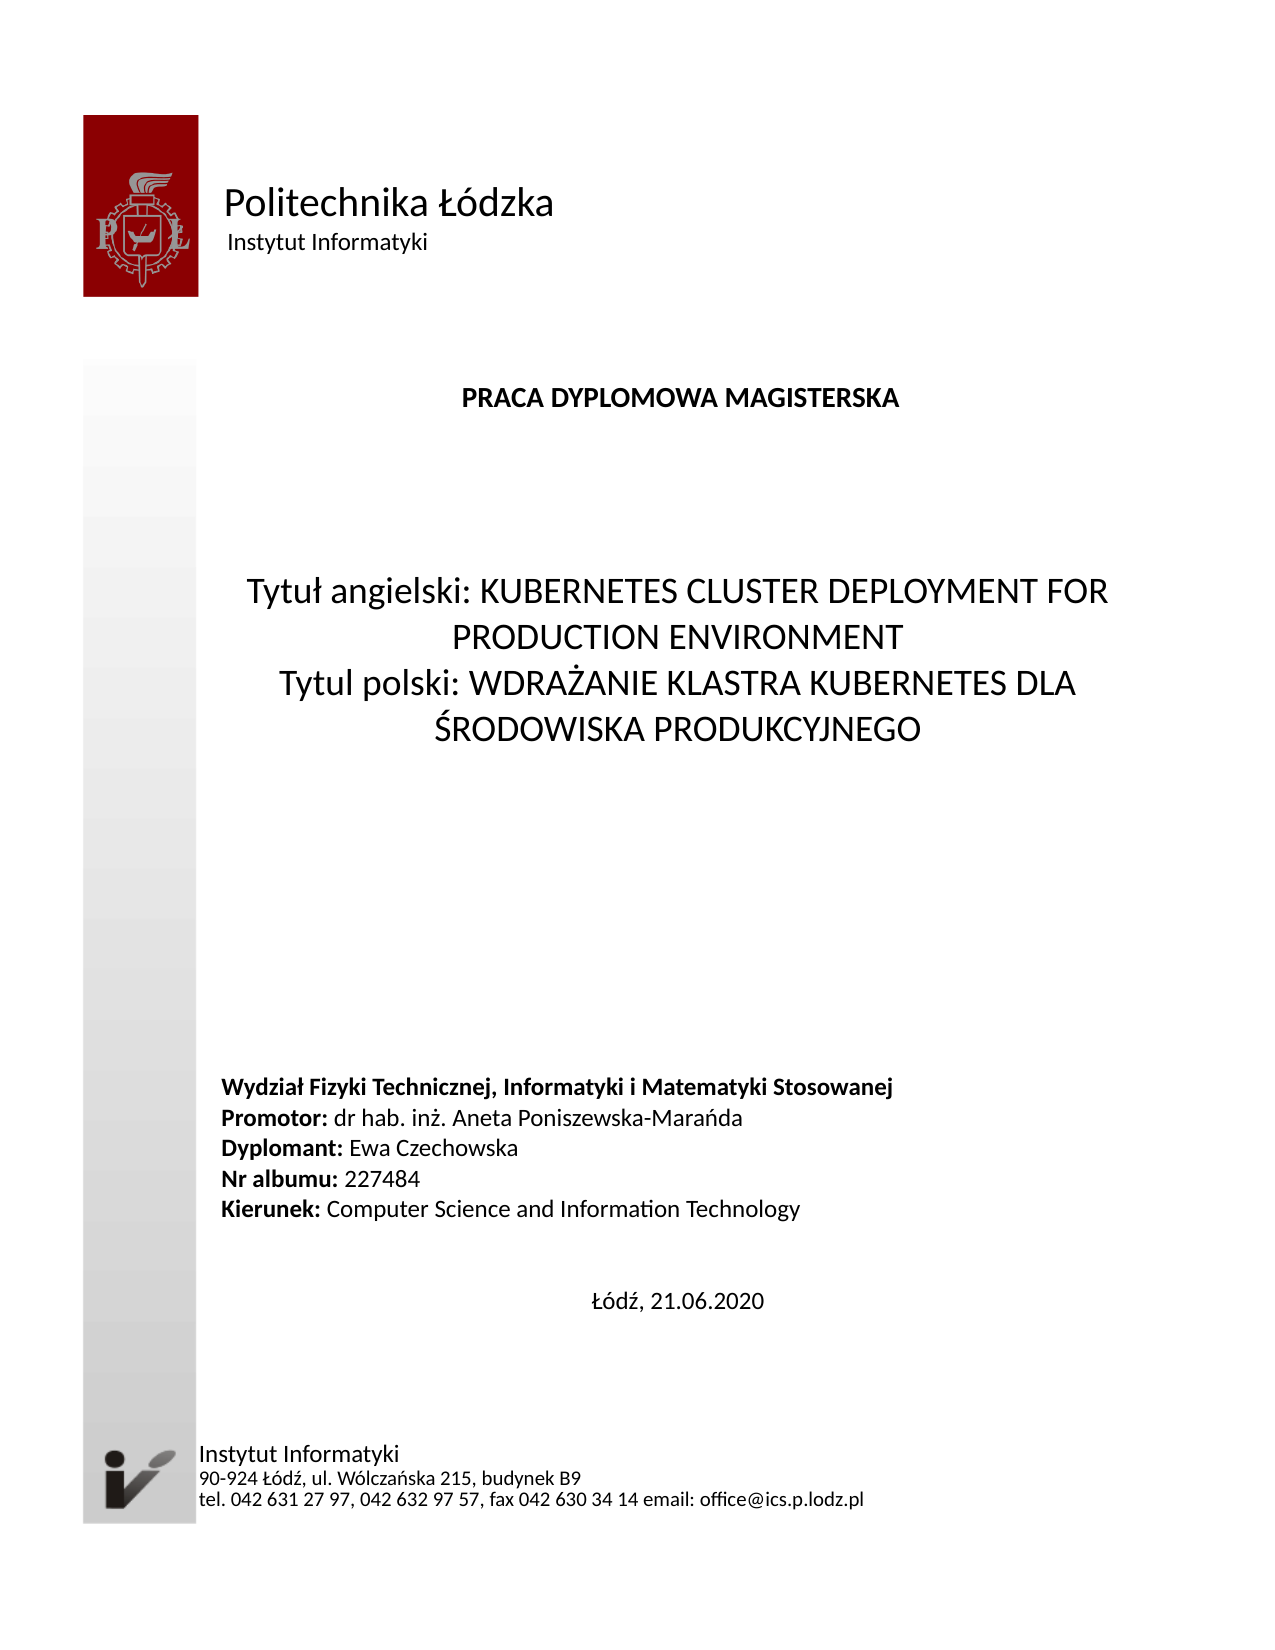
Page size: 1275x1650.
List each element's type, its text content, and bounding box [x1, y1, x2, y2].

text Wydział Fizyki Technicznej, Informatyki i Matematyki Stosowanej [199, 1071, 1157, 1102]
text Tytul polski: WDRAŻANIE KLASTRA KUBERNETES DLA ŚRODOWISKA PRODUKCYJNEGO [199, 659, 1157, 751]
text 90-924 Łódź, ul. Wólczańska 215, budynek B9 [199, 1468, 1157, 1489]
text Kierunek: Computer Science and Information Technology [199, 1193, 1157, 1224]
text Dyplomant: Ewa Czechowska [199, 1132, 1157, 1163]
picture [82, 115, 199, 297]
text Tytuł angielski: KUBERNETES CLUSTER DEPLOYMENT FOR PRODUCTION ENVIRONMENT [199, 567, 1157, 659]
text Łódź, 21.06.2020 [199, 1285, 1157, 1316]
text Instytut Informatyki [199, 226, 1157, 257]
text Politechnika Łódzka [199, 176, 1157, 226]
picture [82, 359, 199, 1528]
text Nr albumu: 227484 [199, 1163, 1157, 1193]
text tel. 042 631 27 97, 042 632 97 57, fax 042 630 34 14 email: office@ics.p.lodz.pl [199, 1489, 1157, 1511]
text Instytut Informatyki [199, 1438, 1157, 1468]
text PRACA DYPLOMOWA MAGISTERSKA [199, 379, 1157, 415]
text Promotor: dr hab. inż. Aneta Poniszewska-Marańda [199, 1102, 1157, 1132]
